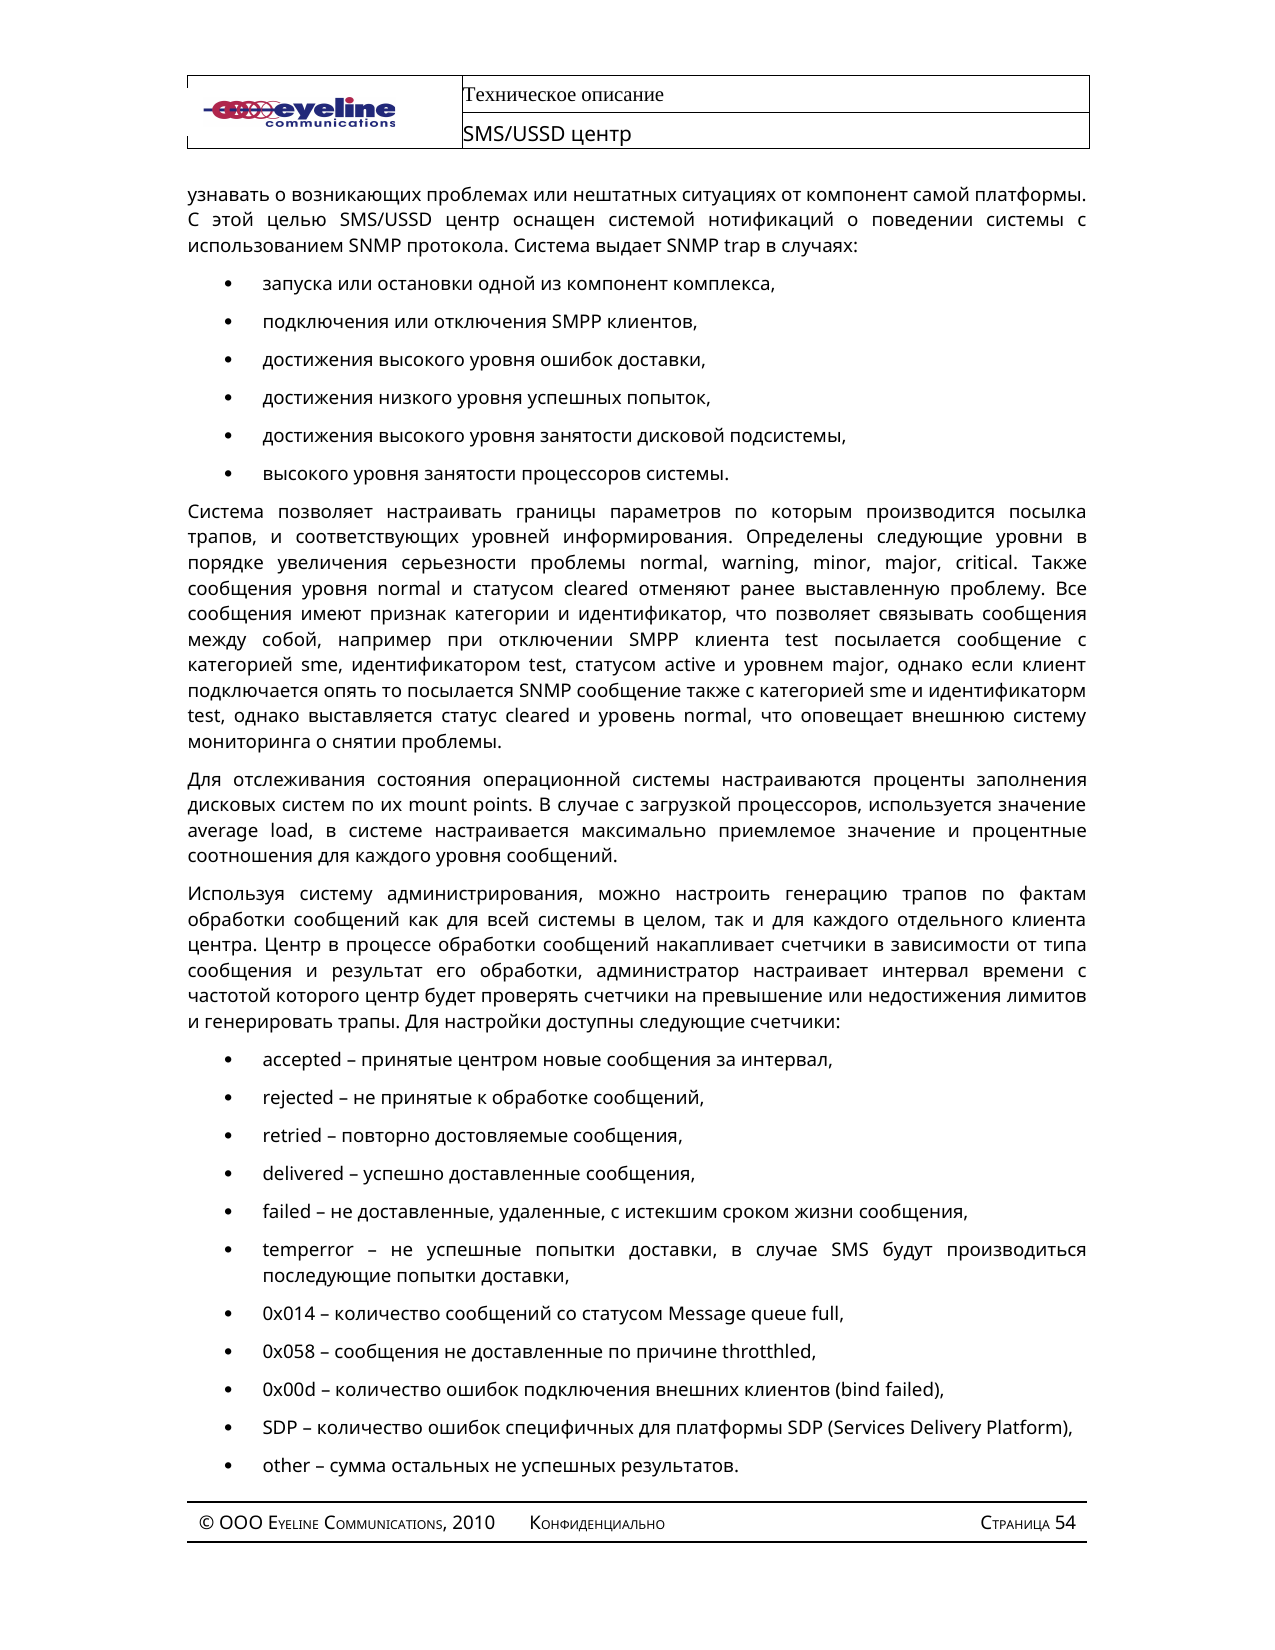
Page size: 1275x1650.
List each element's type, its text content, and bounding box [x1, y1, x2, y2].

list delivered – успешно доставленные сообщения, [225, 1160, 1088, 1186]
list 0x014 – количество сообщений со статусом Message queue full, [225, 1300, 1088, 1325]
list высокого уровня занятости процессоров системы. [225, 460, 1088, 486]
list запуска или остановки одной из компонент комплекса, [225, 270, 1088, 296]
list accepted – принятые центром новые сообщения за интервал, [225, 1046, 1088, 1072]
list retried – повторно достовляемые сообщения, [225, 1122, 1088, 1148]
list достижения высокого уровня занятости дисковой подсистемы, [225, 422, 1088, 448]
list достижения низкого уровня успешных попыток, [225, 384, 1088, 410]
list SDP – количество ошибок специфичных для платформы SDP (Services Delivery Platform), [225, 1414, 1088, 1439]
text Система позволяет настраивать границы параметров по которым производится посылка трапов, и соответствующих уровней информирования. Определены следующие уровни в порядке увеличения серьезности проблемы normal, warning, minor, major, critical. Также сообщения уровня normal и статусом cleared отменяют ранее выставленную проблему. Все сообщения имеют признак категории и идентификатор, что позволяет связывать сообщения между собой, например при отключении SMPP клиента test посылается сообщение с категорией sme, идентификатором test, статусом active и уровнем major, однако если клиент подключается опять то посылается SNMP сообщение также с категорией sme и идентификаторм test, однако выставляется статус cleared и уровень normal, что оповещает внешнюю систему мониторинга о снятии проблемы. [187, 498, 1088, 753]
list other – сумма остальных не успешных результатов. [225, 1452, 1088, 1477]
text Используя систему администрирования, можно настроить генерацию трапов по фактам обработки сообщений как для всей системы в целом, так и для каждого отдельного клиента центра. Центр в процессе обработки сообщений накапливает счетчики в зависимости от типа сообщения и результат его обработки, администратор настраивает интервал времени с частотой которого центр будет проверять счетчики на превышение или недостижения лимитов и генерировать трапы. Для настройки доступны следующие счетчики: [187, 881, 1088, 1034]
list rejected – не принятые к обработке сообщений, [225, 1084, 1088, 1110]
list 0x058 – сообщения не доставленные по причине throtthled, [225, 1338, 1088, 1363]
list failed – не доставленные, удаленные, с истекшим сроком жизни сообщения, [225, 1198, 1088, 1224]
picture [203, 97, 396, 127]
text узнавать о возникающих проблемах или нештатных ситуациях от компонент самой платформы. С этой целью SMS/USSD центр оснащен системой нотификаций о поведении системы с использованием SNMP протокола. Система выдает SNMP trap в случаях: [187, 181, 1088, 258]
list temperror – не успешные попытки доставки, в случае SMS будут производиться последующие попытки доставки, [225, 1236, 1088, 1287]
list 0x00d – количество ошибок подключения внешних клиентов (bind failed), [225, 1376, 1088, 1401]
list достижения высокого уровня ошибок доставки, [225, 346, 1088, 372]
text Для отслеживания состояния операционной системы настраиваются проценты заполнения дисковых систем по их mount points. В случае с загрузкой процессоров, используется значение average load, в системе настраивается максимально приемлемое значение и процентные соотношения для каждого уровня сообщений. [187, 766, 1088, 868]
list подключения или отключения SMPP клиентов, [225, 308, 1088, 334]
